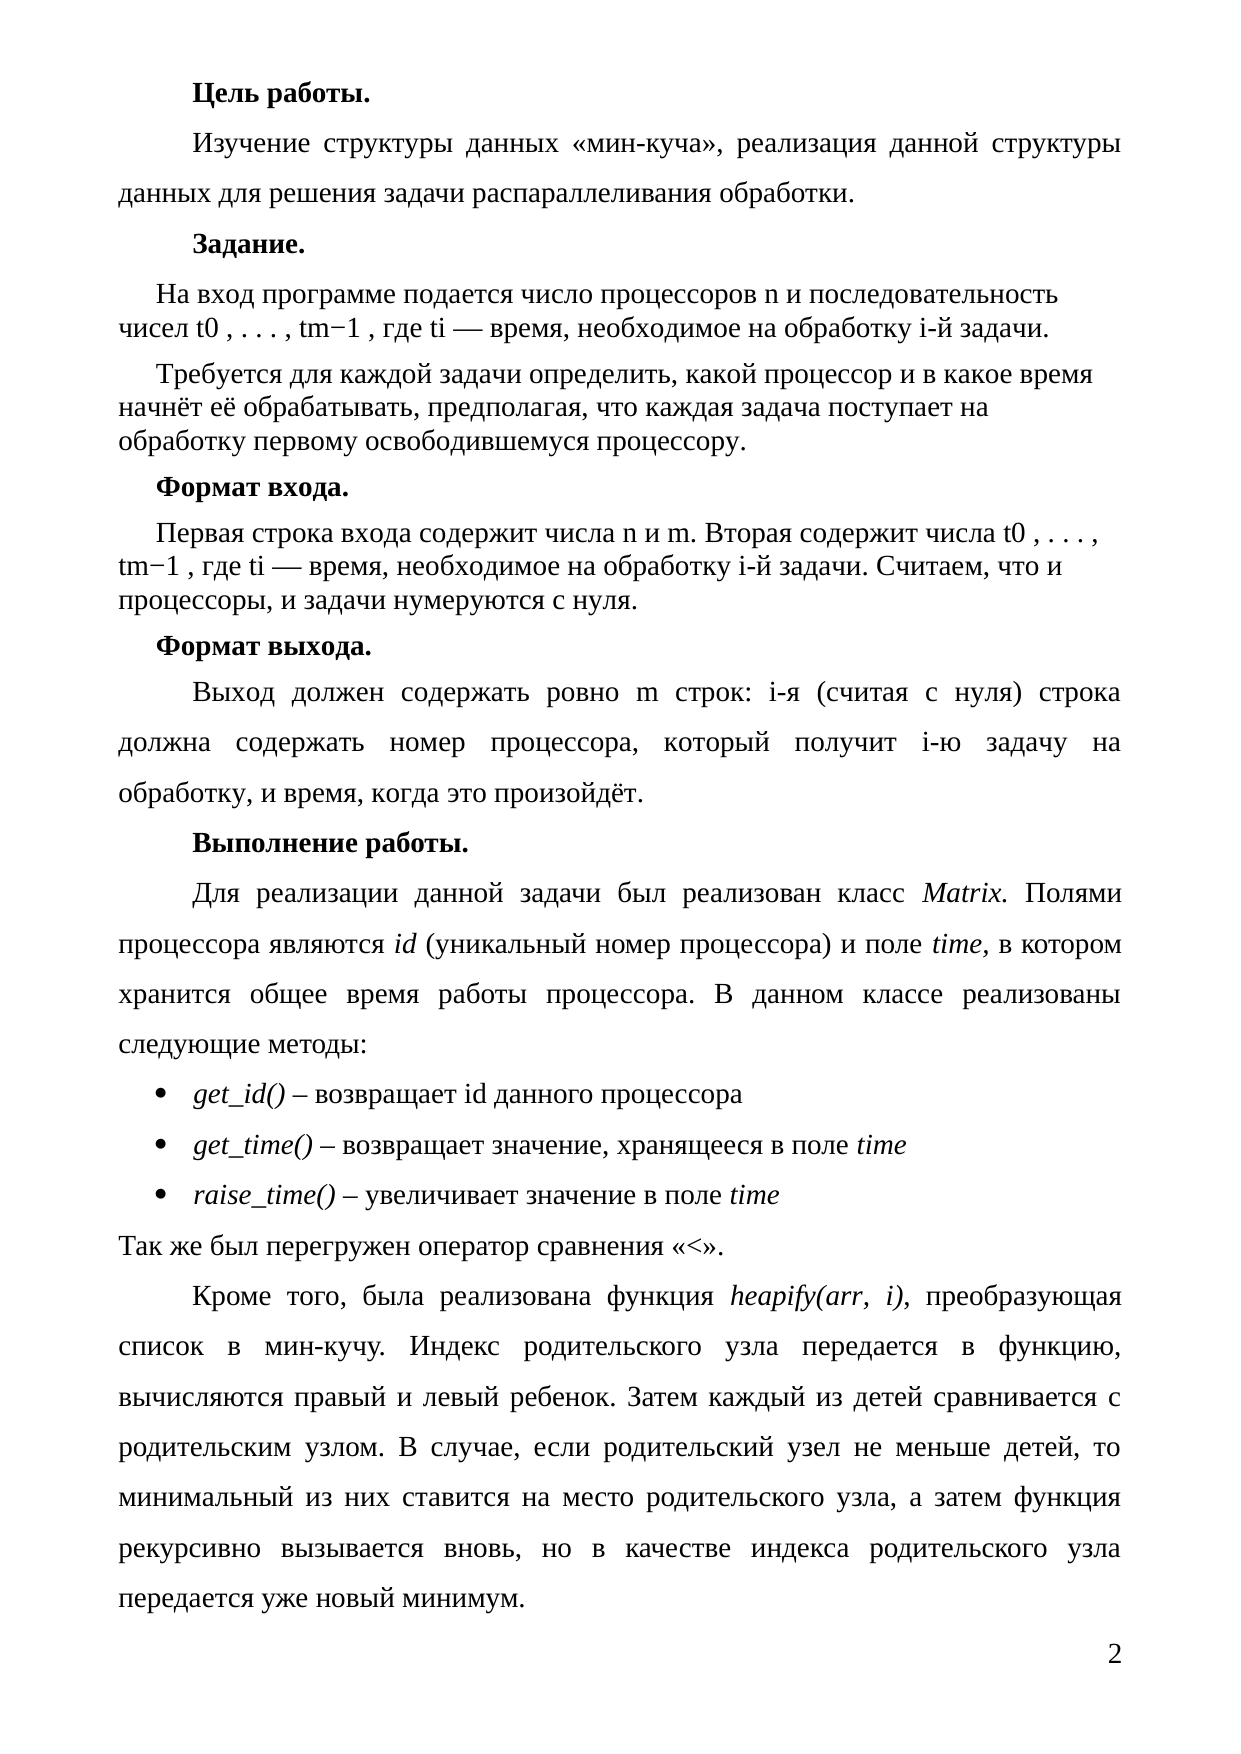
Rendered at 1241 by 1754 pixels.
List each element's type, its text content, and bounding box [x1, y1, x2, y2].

list get_time() – возвращает значение, хранящееся в поле time [156, 1127, 1122, 1161]
text Кроме того, была реализована функция heapify(arr, i), преобразующая список в мин-кучу. Индекс родительского узла передается в функцию, вычисляются правый и левый ребенок. Затем каждый из детей сравнивается с родительским узлом. В случае, если родительский узел не меньше детей, то минимальный из них ставится на место родительского узла, а затем функция рекурсивно вызывается вновь, но в качестве индекса родительского узла передается уже новый минимум. [118, 1278, 1122, 1614]
text Требуется для каждой задачи определить, какой процессор и в какое время начнёт её обрабатывать, предполагая, что каждая задача поступает на обработку первому освободившемуся процессору. [118, 356, 1122, 456]
text Формат выхода. [118, 628, 1122, 662]
text Изучение структуры данных «мин-куча», реализация данной структуры данных для решения задачи распараллеливания обработки. [118, 125, 1122, 209]
list get_id() – возвращает id данного процессора [156, 1077, 1122, 1110]
subtitle Выход должен содержать ровно m строк: i-я (считая с нуля) строка должна содержать номер процессора, который получит i-ю задачу на обработку, и время, когда это произойдёт. [118, 674, 1122, 808]
list raise_time() – увеличивает значение в поле time [156, 1177, 1122, 1211]
subtitle Выполнение работы. [118, 825, 1122, 859]
text Так же был перегружен оператор сравнения «<». [118, 1228, 1122, 1261]
subtitle Цель работы. [118, 75, 1122, 108]
text Для реализации данной задачи был реализован класс Matrix. Полями процессора являются id (уникальный номер процессора) и поле time, в котором хранится общее время работы процессора. В данном классе реализованы следующие методы: [118, 875, 1122, 1060]
subtitle Задание. [118, 226, 1122, 259]
text Формат входа. [118, 469, 1122, 502]
text На вход программе подается число процессоров n и последовательность чисел t0 , . . . , tm−1 , где ti — время, необходимое на обработку i-й задачи. [118, 276, 1122, 343]
text Первая строка входа содержит числа n и m. Вторая содержит числа t0 , . . . , tm−1 , где ti — время, необходимое на обработку i-й задачи. Считаем, что и процессоры, и задачи нумеруются с нуля. [118, 515, 1122, 616]
